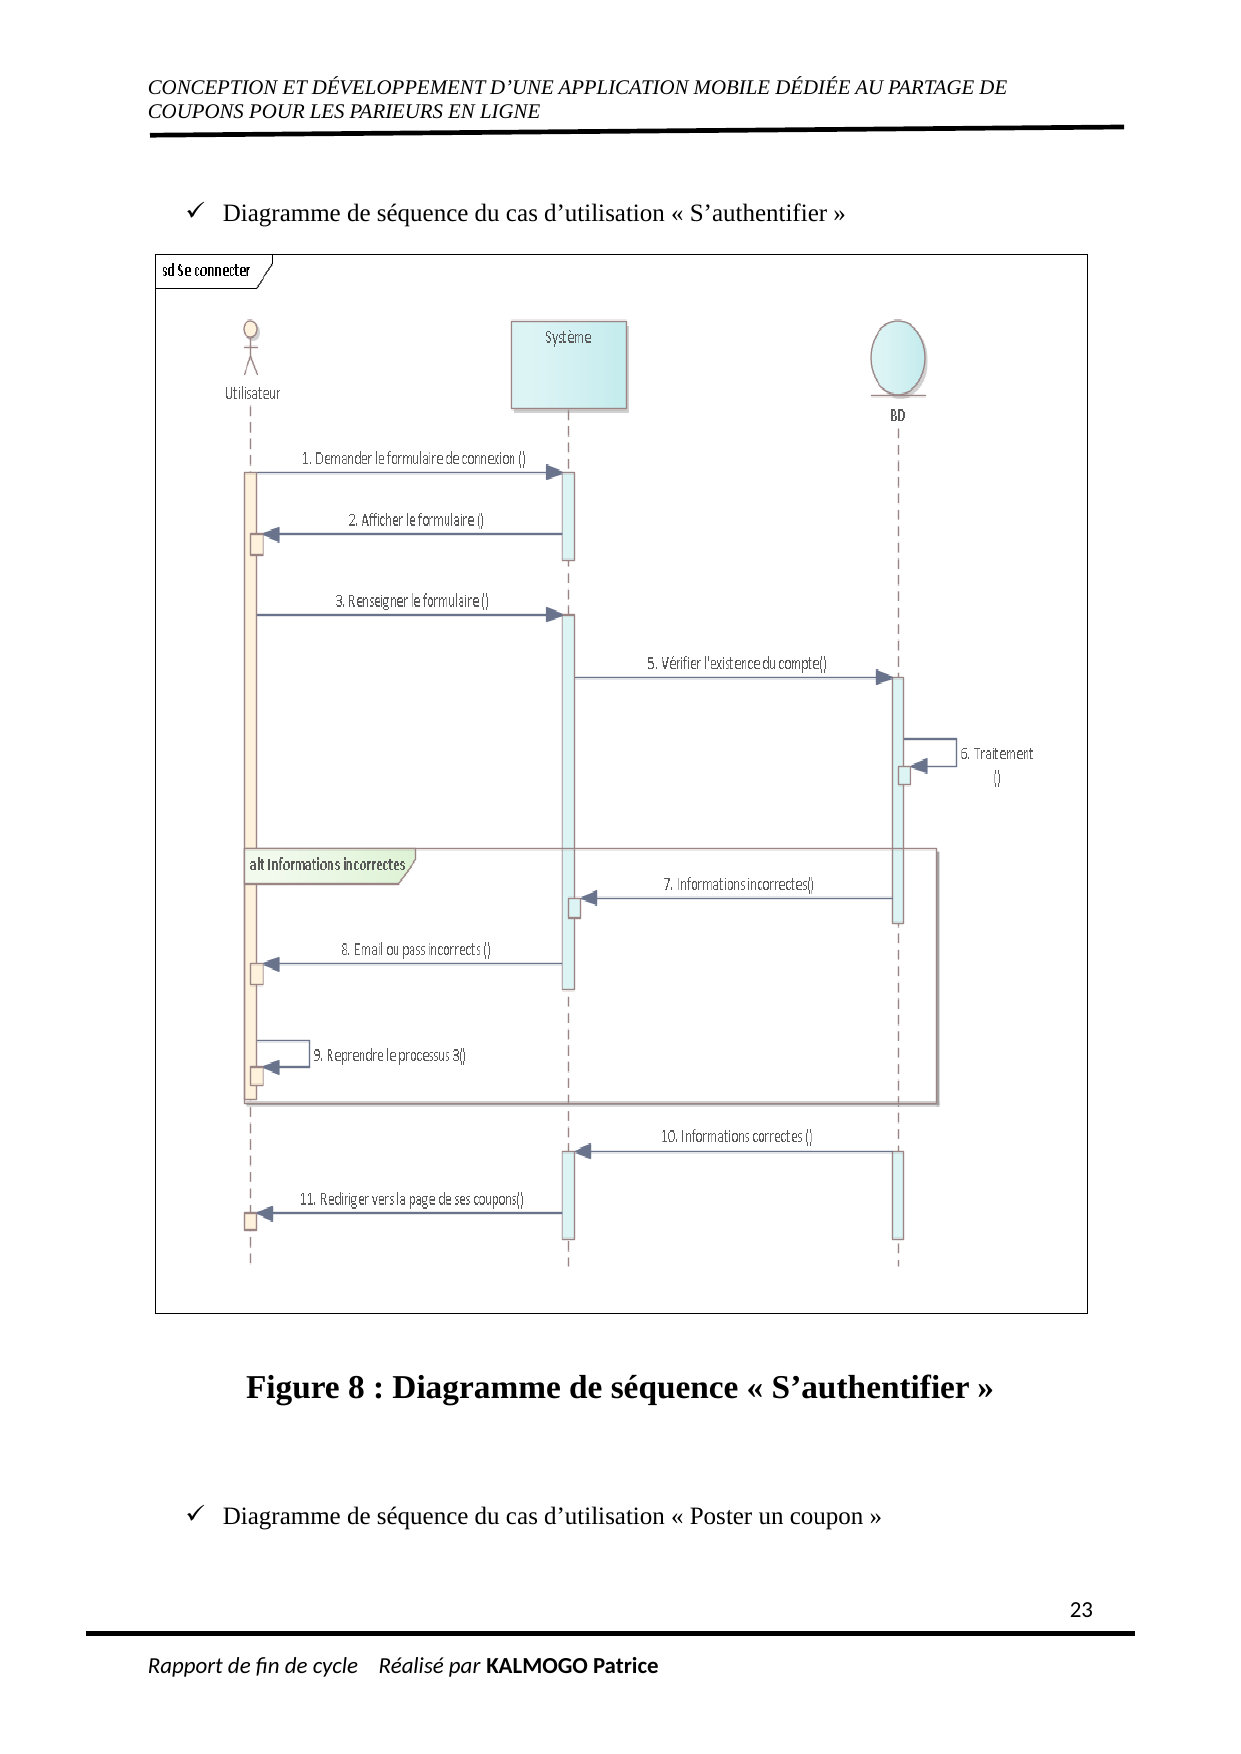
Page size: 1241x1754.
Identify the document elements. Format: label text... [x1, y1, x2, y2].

subtitle Figure 8 : Diagramme de séquence « S’authentifier » [148, 1367, 1093, 1405]
list Diagramme de séquence du cas d’utilisation « Poster un coupon » [185, 1501, 1093, 1529]
list Diagramme de séquence du cas d’utilisation « S’authentifier » [185, 198, 1093, 227]
